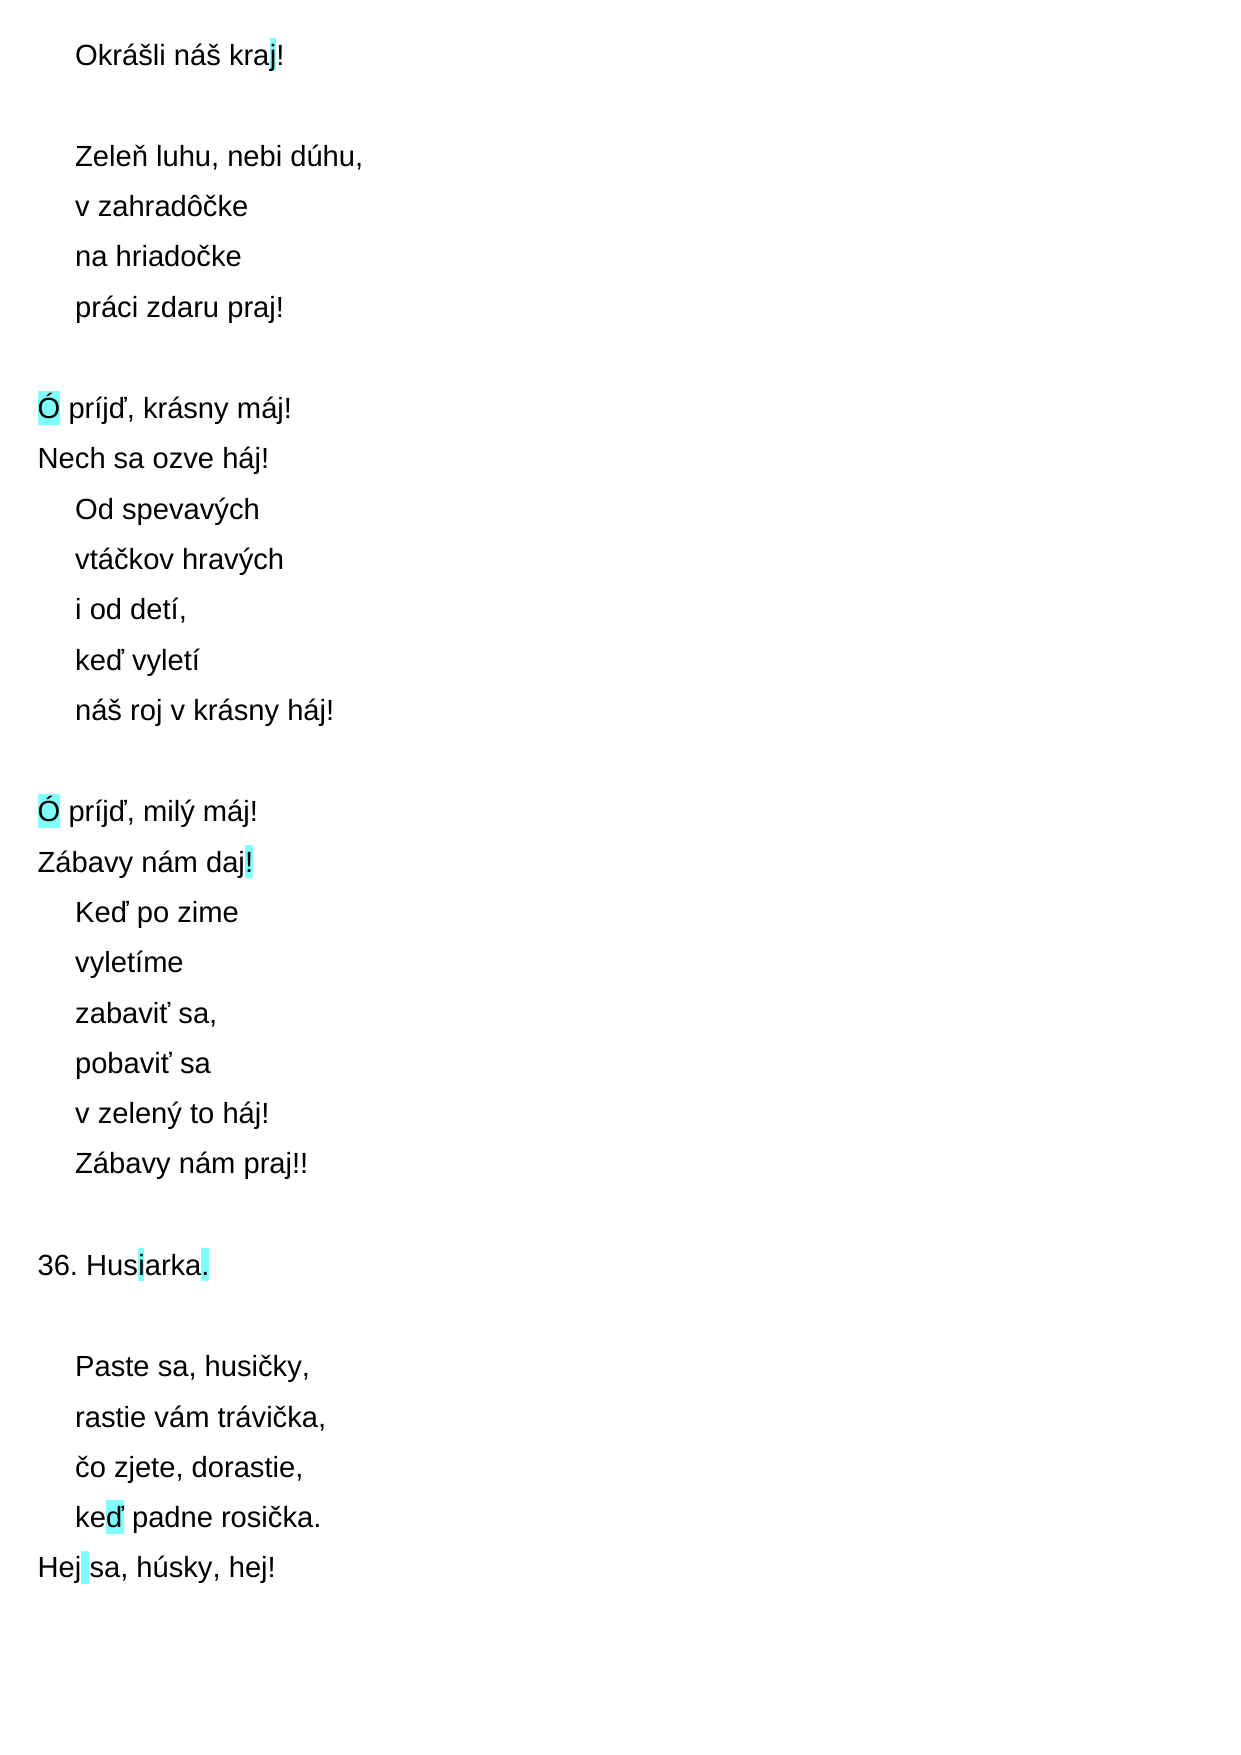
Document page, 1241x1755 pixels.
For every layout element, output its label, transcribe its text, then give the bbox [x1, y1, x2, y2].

text zabaviť sa, [37, 996, 1130, 1029]
text práci zdaru praj! [37, 290, 1130, 323]
text rastie vám trávička, [37, 1399, 1130, 1433]
text i od detí, [37, 592, 1130, 626]
text na hriadočke [37, 239, 1130, 273]
text v zahradôčke [37, 189, 1130, 223]
text keď vyletí [37, 643, 1130, 676]
text Od spevavých [37, 492, 1130, 525]
text Nech sa ozve háj! [37, 441, 1130, 475]
text pobaviť sa [37, 1046, 1130, 1079]
text Zábavy nám praj!! [37, 1147, 1130, 1180]
text vyletíme [37, 945, 1130, 979]
text keď padne rosička. [37, 1500, 1130, 1534]
text Ó príjď, milý máj! [37, 794, 1130, 828]
text Paste sa, husičky, [37, 1349, 1130, 1383]
text Hej sa, húsky, hej! [37, 1551, 1130, 1584]
text Zábavy nám daj! [37, 845, 1130, 878]
text 36. Husiarka. [37, 1248, 1130, 1281]
text Keď po zime [37, 895, 1130, 928]
text Zeleň luhu, nebi dúhu, [37, 139, 1130, 172]
text čo zjete, dorastie, [37, 1450, 1130, 1483]
text náš roj v krásny háj! [37, 693, 1130, 727]
text Okrášli náš kraj! [37, 37, 1130, 71]
text v zelený to háj! [37, 1096, 1130, 1130]
text vtáčkov hravých [37, 542, 1130, 576]
text Ó príjď, krásny máj! [37, 391, 1130, 425]
